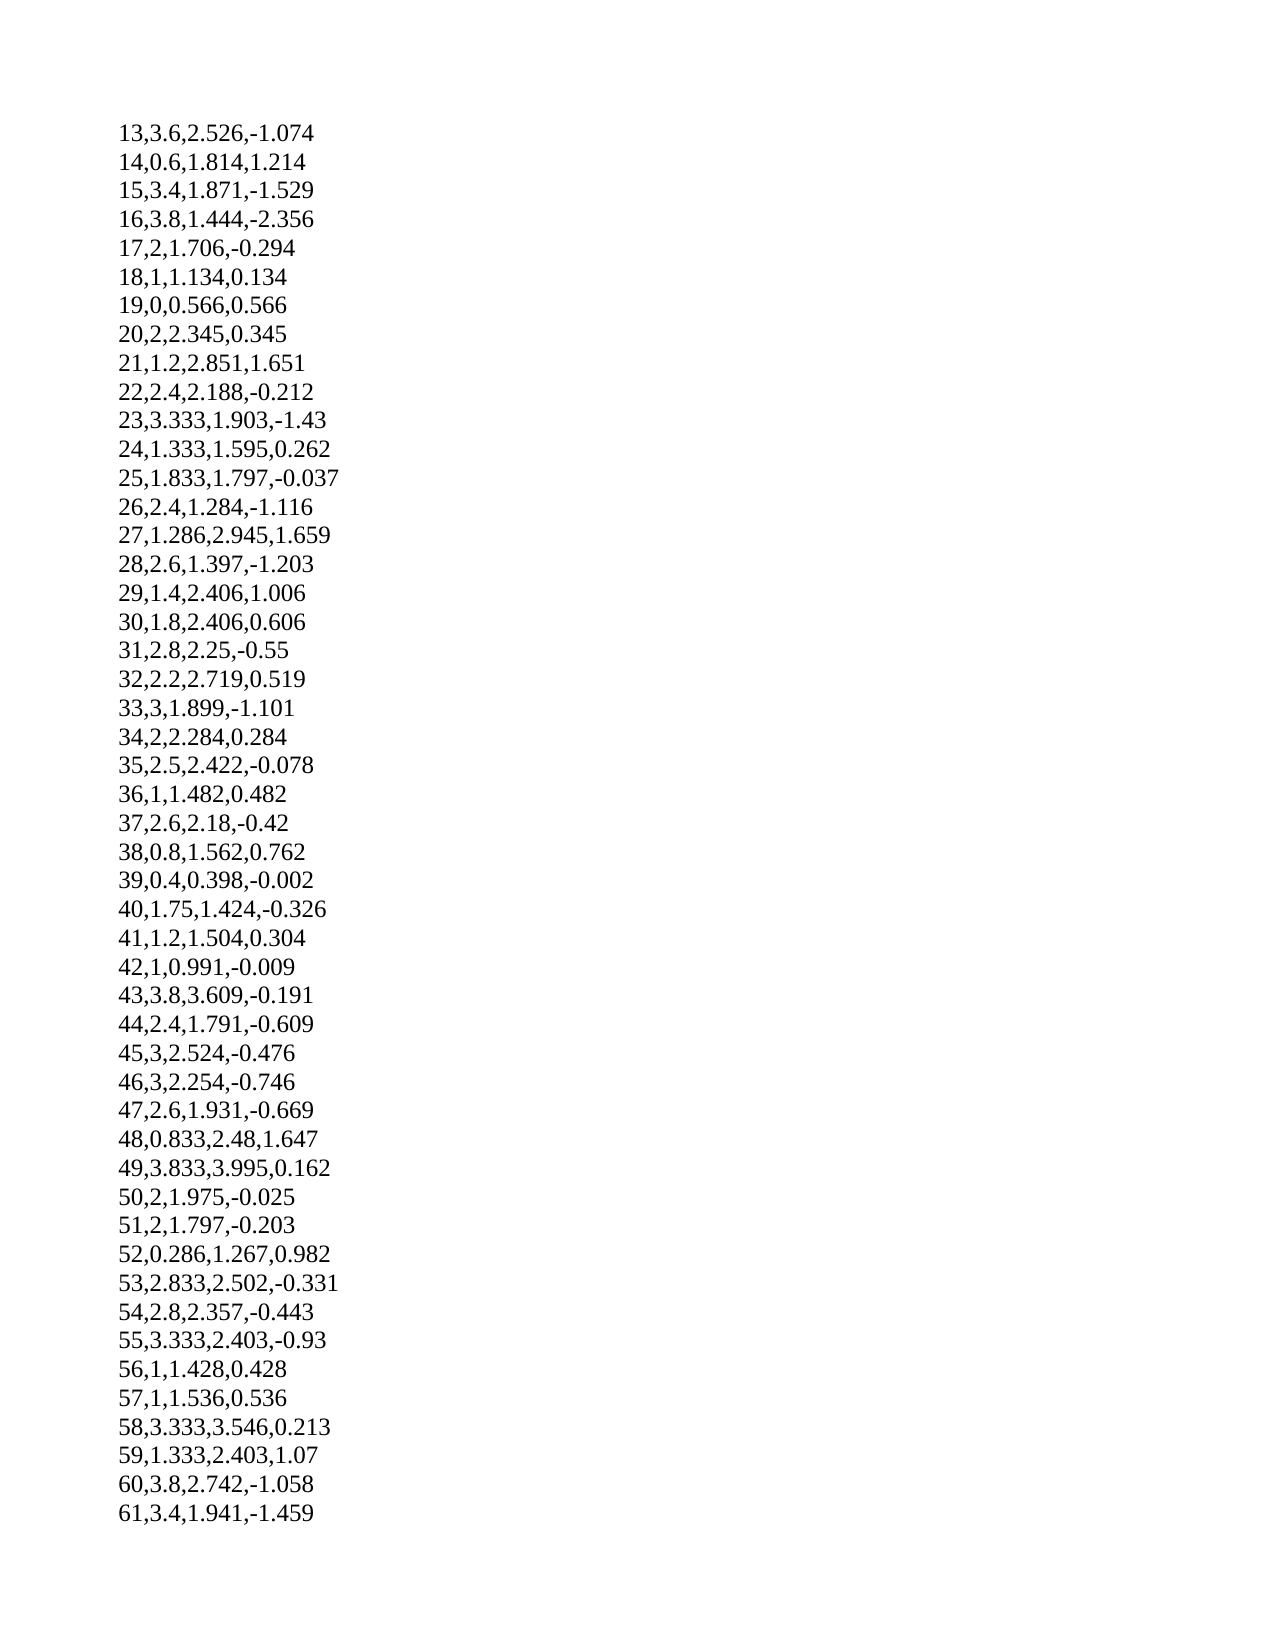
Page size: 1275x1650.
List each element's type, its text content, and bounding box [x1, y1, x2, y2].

text 13,3.6,2.526,-1.074 [118, 118, 1157, 147]
text 34,2,2.284,0.284 [118, 722, 1157, 751]
text 47,2.6,1.931,-0.669 [118, 1096, 1157, 1124]
text 30,1.8,2.406,0.606 [118, 607, 1157, 636]
text 36,1,1.482,0.482 [118, 779, 1157, 808]
text 41,1.2,1.504,0.304 [118, 923, 1157, 952]
text 57,1,1.536,0.536 [118, 1383, 1157, 1412]
text 38,0.8,1.562,0.762 [118, 837, 1157, 866]
text 43,3.8,3.609,-0.191 [118, 981, 1157, 1009]
text 46,3,2.254,-0.746 [118, 1067, 1157, 1096]
text 48,0.833,2.48,1.647 [118, 1124, 1157, 1153]
text 23,3.333,1.903,-1.43 [118, 406, 1157, 434]
text 21,1.2,2.851,1.651 [118, 348, 1157, 377]
text 25,1.833,1.797,-0.037 [118, 463, 1157, 492]
text 37,2.6,2.18,-0.42 [118, 808, 1157, 837]
text 58,3.333,3.546,0.213 [118, 1412, 1157, 1441]
text 40,1.75,1.424,-0.326 [118, 894, 1157, 923]
text 18,1,1.134,0.134 [118, 262, 1157, 291]
text 39,0.4,0.398,-0.002 [118, 866, 1157, 894]
text 53,2.833,2.502,-0.331 [118, 1268, 1157, 1297]
text 28,2.6,1.397,-1.203 [118, 549, 1157, 578]
text 29,1.4,2.406,1.006 [118, 578, 1157, 607]
text 56,1,1.428,0.428 [118, 1354, 1157, 1383]
text 59,1.333,2.403,1.07 [118, 1441, 1157, 1469]
text 24,1.333,1.595,0.262 [118, 434, 1157, 463]
text 51,2,1.797,-0.203 [118, 1211, 1157, 1239]
text 20,2,2.345,0.345 [118, 319, 1157, 348]
text 52,0.286,1.267,0.982 [118, 1239, 1157, 1268]
text 31,2.8,2.25,-0.55 [118, 636, 1157, 664]
text 35,2.5,2.422,-0.078 [118, 751, 1157, 779]
text 15,3.4,1.871,-1.529 [118, 176, 1157, 204]
text 49,3.833,3.995,0.162 [118, 1153, 1157, 1182]
text 60,3.8,2.742,-1.058 [118, 1469, 1157, 1498]
text 45,3,2.524,-0.476 [118, 1038, 1157, 1067]
text 44,2.4,1.791,-0.609 [118, 1009, 1157, 1038]
text 33,3,1.899,-1.101 [118, 693, 1157, 722]
text 42,1,0.991,-0.009 [118, 952, 1157, 981]
text 27,1.286,2.945,1.659 [118, 521, 1157, 549]
text 61,3.4,1.941,-1.459 [118, 1498, 1157, 1527]
text 26,2.4,1.284,-1.116 [118, 492, 1157, 521]
text 14,0.6,1.814,1.214 [118, 147, 1157, 176]
text 32,2.2,2.719,0.519 [118, 664, 1157, 693]
text 50,2,1.975,-0.025 [118, 1182, 1157, 1211]
text 55,3.333,2.403,-0.93 [118, 1326, 1157, 1354]
text 17,2,1.706,-0.294 [118, 233, 1157, 262]
text 19,0,0.566,0.566 [118, 291, 1157, 319]
text 22,2.4,2.188,-0.212 [118, 377, 1157, 406]
text 16,3.8,1.444,-2.356 [118, 204, 1157, 233]
text 54,2.8,2.357,-0.443 [118, 1297, 1157, 1326]
